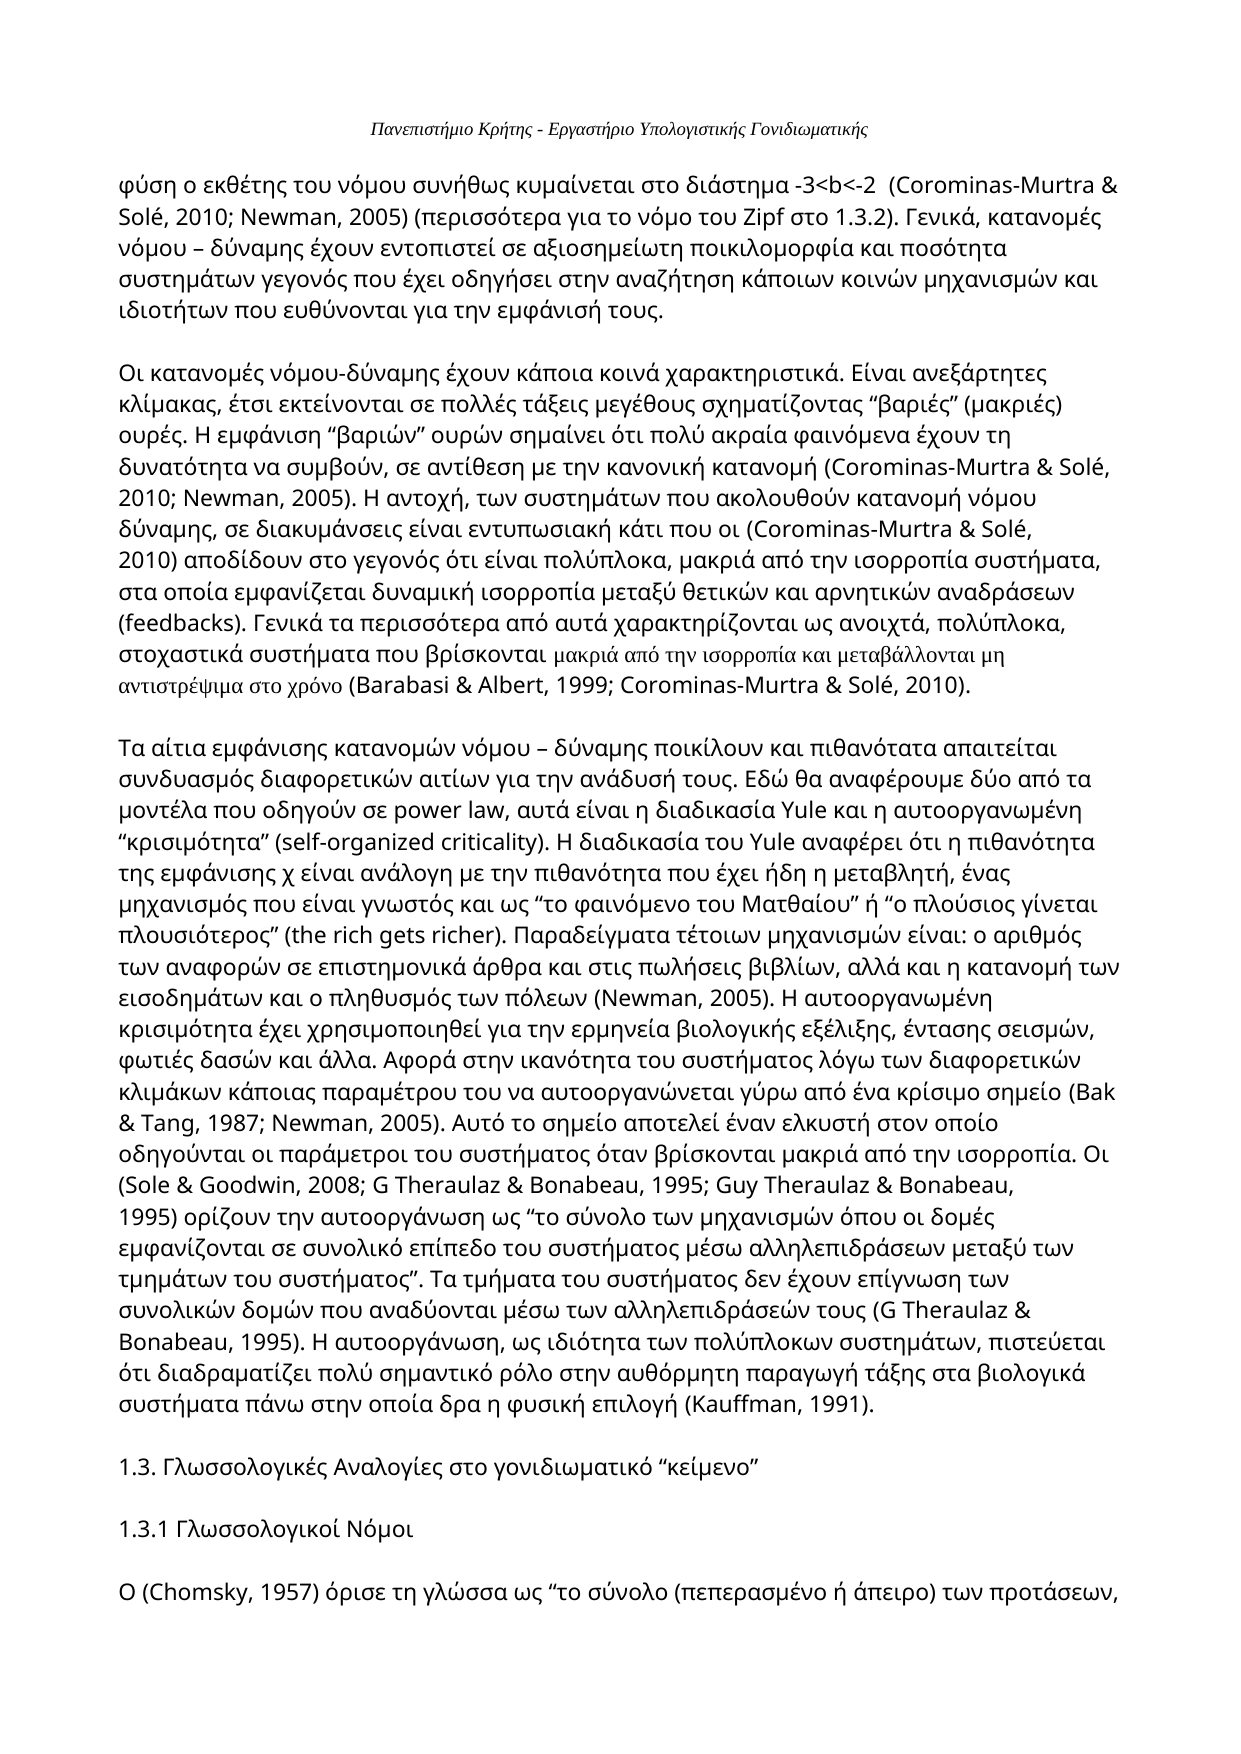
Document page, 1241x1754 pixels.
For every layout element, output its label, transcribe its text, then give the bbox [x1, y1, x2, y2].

text 1.3. Γλωσσολογικές Αναλογίες στο γονιδιωματικό “κείμενο” [118, 1450, 1122, 1482]
text Οι κατανομές νόμου-δύναμης έχουν κάποια κοινά χαρακτηριστικά. Είναι ανεξάρτητες κλίμακας, έτσι εκτείνονται σε πολλές τάξεις μεγέθους σχηματίζοντας “βαριές” (μακριές) ουρές. Η εμφάνιση “βαριών” ουρών σημαίνει ότι πολύ ακραία φαινόμενα έχουν τη δυνατότητα να συμβούν, σε αντίθεση με την κανονική κατανομή (Corominas-Murtra & Solé, 2010; Newman, 2005)⁠. Η αντοχή, των συστημάτων που ακολουθούν κατανομή νόμου δύναμης, σε διακυμάνσεις είναι εντυπωσιακή κάτι που οι (Corominas-Murtra & Solé, 2010)⁠ αποδίδουν στο γεγονός ότι είναι πολύπλοκα, μακριά από την ισορροπία συστήματα, στα οποία εμφανίζεται δυναμική ισορροπία μεταξύ θετικών και αρνητικών αναδράσεων (feedbacks). Γενικά τα περισσότερα από αυτά χαρακτηρίζονται ως ανοιχτά, πολύπλοκα, στοχαστικά συστήματα που βρίσκονται μακριά από την ισορροπία και μεταβάλλονται μη αντιστρέψιμα στο χρόνο (Barabasi & Albert, 1999; Corominas-Murtra & Solé, 2010)⁠. [118, 357, 1122, 700]
text 1.3.1 Γλωσσολογικοί Νόμοι [118, 1513, 1122, 1544]
text Τα αίτια εμφάνισης κατανομών νόμου – δύναμης ποικίλουν και πιθανότατα απαιτείται συνδυασμός διαφορετικών αιτίων για την ανάδυσή τους. Εδώ θα αναφέρουμε δύο από τα μοντέλα που οδηγούν σε power law, αυτά είναι η διαδικασία Yule και η αυτοοργανωμένη “κρισιμότητα” (self-organized criticality). Η διαδικασία του Yule αναφέρει ότι η πιθανότητα της εμφάνισης χ είναι ανάλογη με την πιθανότητα που έχει ήδη η μεταβλητή, ένας μηχανισμός που είναι γνωστός και ως “το φαινόμενο του Ματθαίου” ή “ο πλούσιος γίνεται πλουσιότερος” (the rich gets richer). Παραδείγματα τέτοιων μηχανισμών είναι: ο αριθμός των αναφορών σε επιστημονικά άρθρα και στις πωλήσεις βιβλίων, αλλά και η κατανομή των εισοδημάτων και ο πληθυσμός των πόλεων (Newman, 2005)⁠. Η αυτοοργανωμένη κρισιμότητα έχει χρησιμοποιηθεί για την ερμηνεία βιολογικής εξέλιξης, έντασης σεισμών, φωτιές δασών και άλλα. Αφορά στην ικανότητα του συστήματος λόγω των διαφορετικών κλιμάκων κάποιας παραμέτρου του να αυτοοργανώνεται γύρω από ένα κρίσιμο σημείο (Bak & Tang, 1987; Newman, 2005)⁠. Αυτό το σημείο αποτελεί έναν ελκυστή στον οποίο οδηγούνται οι παράμετροι του συστήματος όταν βρίσκονται μακριά από την ισορροπία. Οι (Sole & Goodwin, 2008; G Theraulaz & Bonabeau, 1995; Guy Theraulaz & Bonabeau, 1995)⁠ ορίζουν την αυτοοργάνωση ως “το σύνολο των μηχανισμών όπου οι δομές εμφανίζονται σε συνολικό επίπεδο του συστήματος μέσω αλληλεπιδράσεων μεταξύ των τμημάτων του συστήματος”. Τα τμήματα του συστήματος δεν έχουν επίγνωση των συνολικών δομών που αναδύονται μέσω των αλληλεπιδράσεών τους (G Theraulaz & Bonabeau, 1995)⁠. Η αυτοοργάνωση, ως ιδιότητα των πολύπλοκων συστημάτων, πιστεύεται ότι διαδραματίζει πολύ σημαντικό ρόλο στην αυθόρμητη παραγωγή τάξης στα βιολογικά συστήματα πάνω στην οποία δρα η φυσική επιλογή (Kauffman, 1991)⁠. [118, 732, 1122, 1419]
text φύση ο εκθέτης του νόμου συνήθως κυμαίνεται στο διάστημα -3<b<-2 (Corominas-Murtra & Solé, 2010; Newman, 2005)⁠ (περισσότερα για το νόμο του Zipf στο 1.3.2). Γενικά, κατανομές νόμου – δύναμης έχουν εντοπιστεί σε αξιοσημείωτη ποικιλομορφία και ποσότητα συστημάτων γεγονός που έχει οδηγήσει στην αναζήτηση κάποιων κοινών μηχανισμών και ιδιοτήτων που ευθύνονται για την εμφάνισή τους. [118, 169, 1122, 325]
text Ο (Chomsky, 1957)⁠ όρισε τη γλώσσα ως “το σύνολο (πεπερασμένο ή άπειρο) των προτάσεων, [118, 1575, 1122, 1607]
